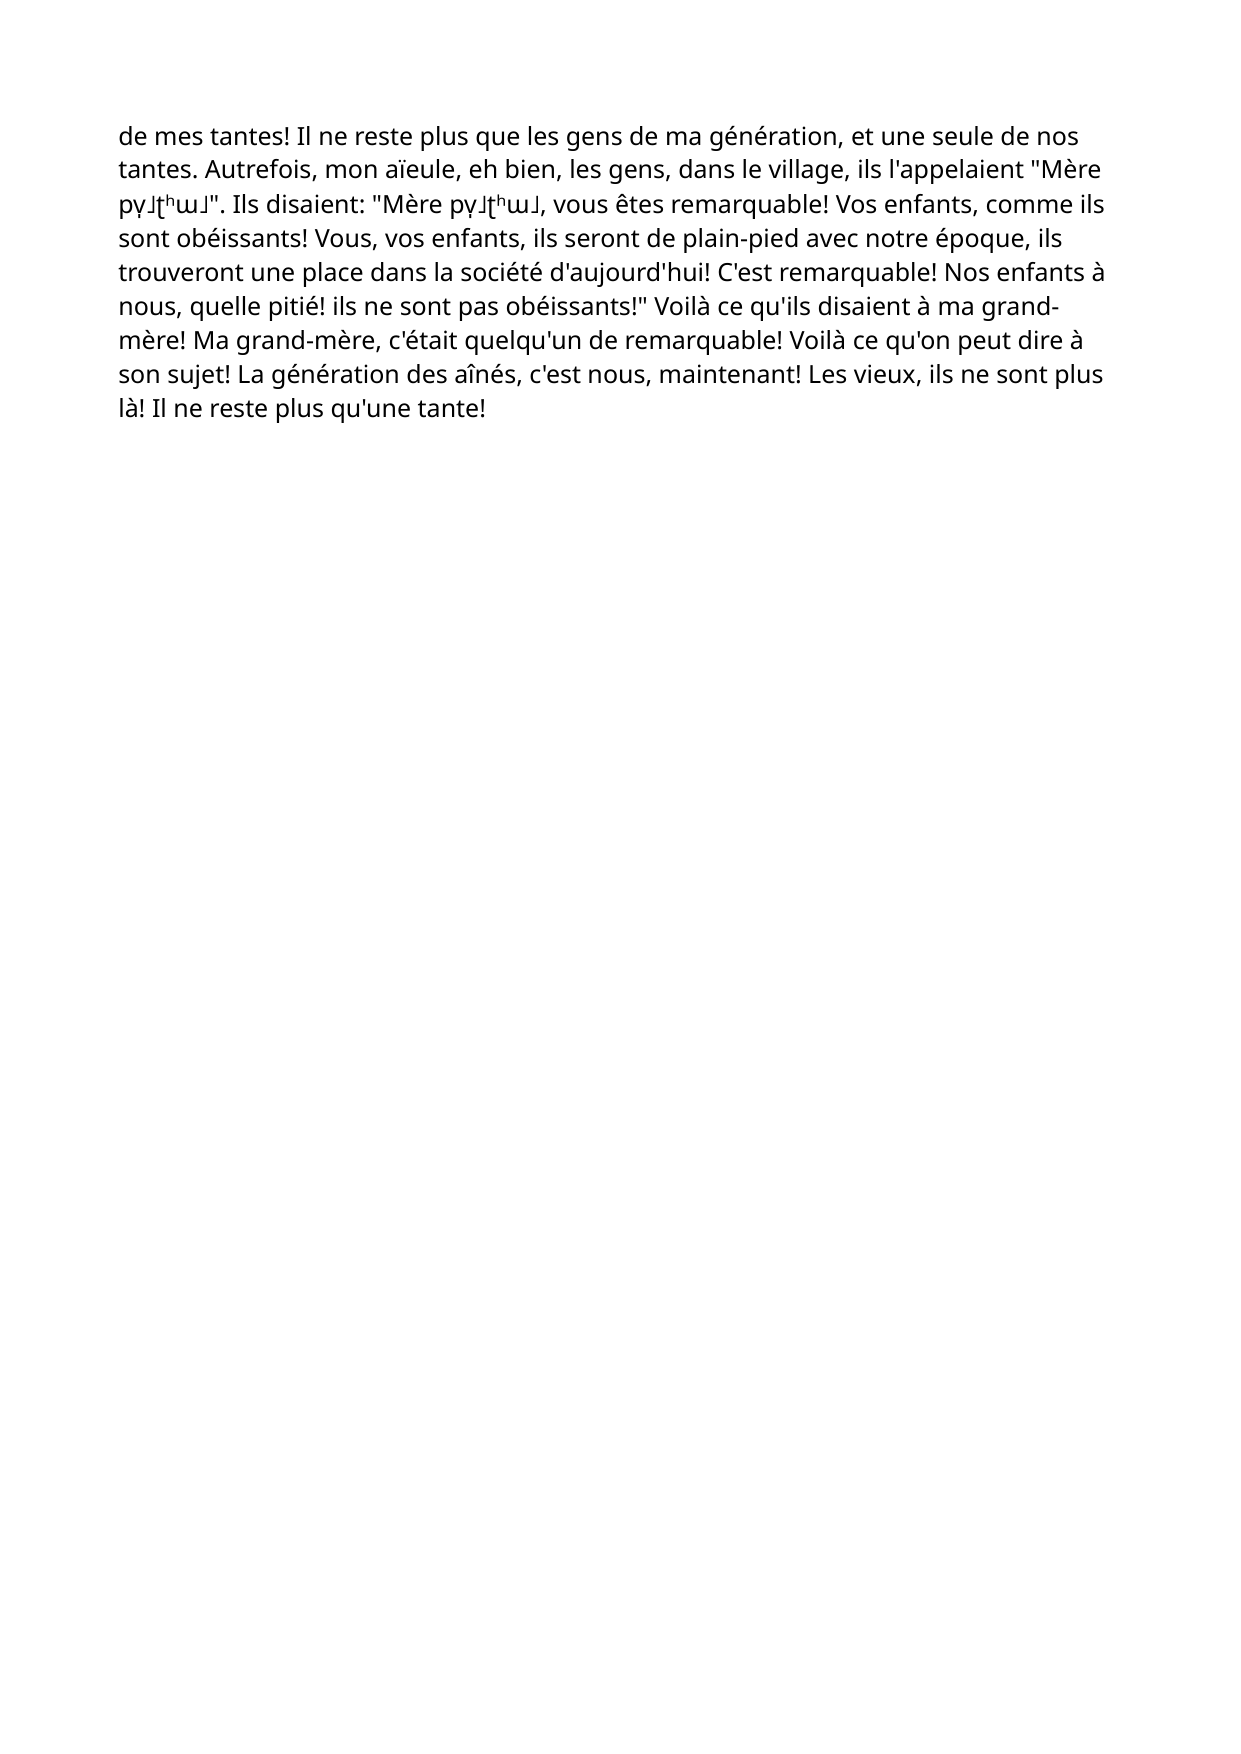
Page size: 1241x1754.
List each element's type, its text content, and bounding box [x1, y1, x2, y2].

text de mes tantes! Il ne reste plus que les gens de ma génération, et une seule de nos tantes. Autrefois, mon aïeule, eh bien, les gens, dans le village, ils l'appelaient "Mère pv̩˩ʈʰɯ˩". Ils disaient: "Mère pv̩˩ʈʰɯ˩, vous êtes remarquable! Vos enfants, comme ils sont obéissants! Vous, vos enfants, ils seront de plain-pied avec notre époque, ils trouveront une place dans la société d'aujourd'hui! C'est remarquable! Nos enfants à nous, quelle pitié! ils ne sont pas obéissants!" Voilà ce qu'ils disaient à ma grand-mère! Ma grand-mère, c'était quelqu'un de remarquable! Voilà ce qu'on peut dire à son sujet! La génération des aînés, c'est nous, maintenant! Les vieux, ils ne sont plus là! Il ne reste plus qu'une tante! [118, 118, 1122, 425]
